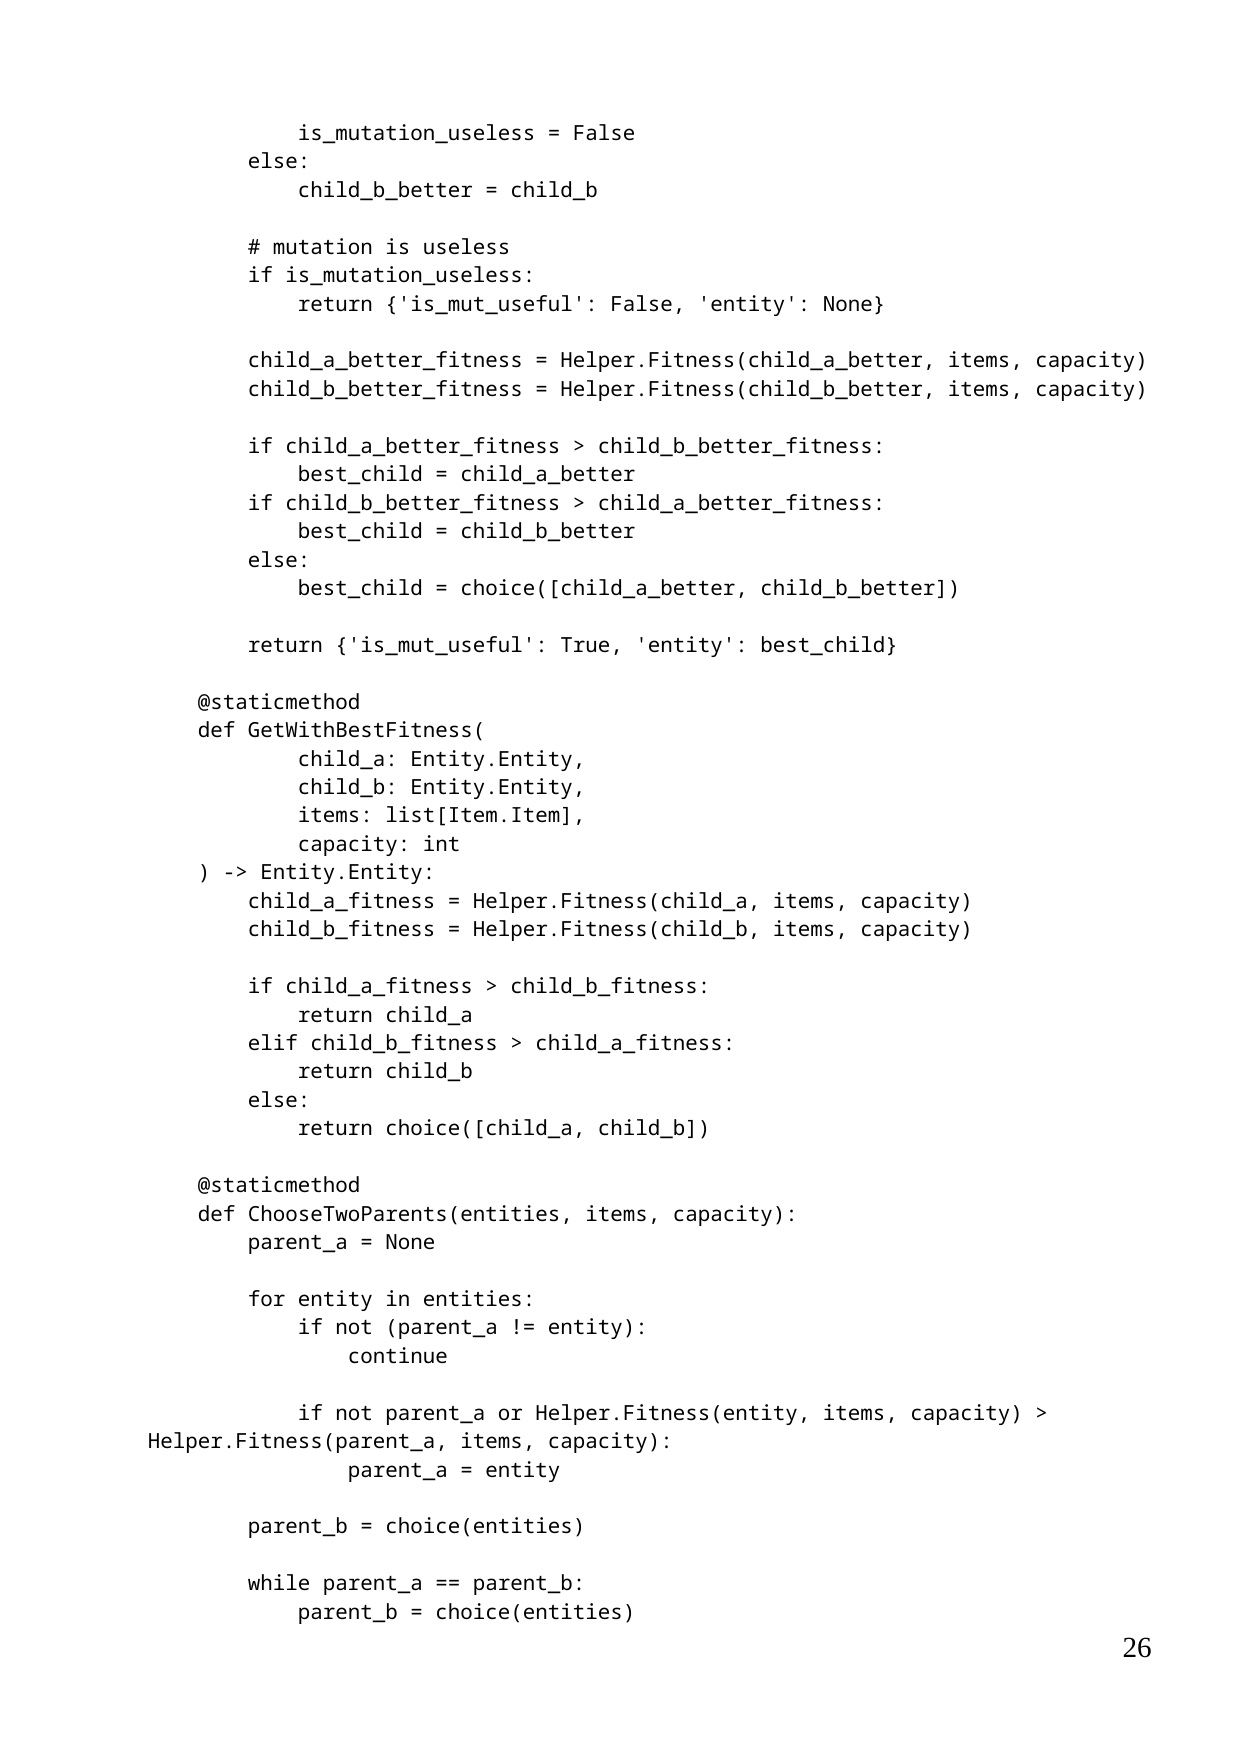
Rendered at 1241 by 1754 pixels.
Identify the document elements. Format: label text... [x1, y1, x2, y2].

text while parent_a == parent_b: [148, 1568, 1152, 1597]
text is_mutation_useless = False [148, 118, 1152, 147]
text return choice([child_a, child_b]) [148, 1113, 1152, 1142]
text child_b_better_fitness = Helper.Fitness(child_b_better, items, capacity) [148, 374, 1152, 402]
text def GetWithBestFitness( [148, 715, 1152, 744]
text if not parent_a or Helper.Fitness(entity, items, capacity) > Helper.Fitness(parent_a, items, capacity): [148, 1398, 1152, 1455]
text def ChooseTwoParents(entities, items, capacity): [148, 1199, 1152, 1227]
text child_a: Entity.Entity, [148, 744, 1152, 772]
text child_b_better = child_b [148, 175, 1152, 203]
text child_a_better_fitness = Helper.Fitness(child_a_better, items, capacity) [148, 346, 1152, 374]
text parent_b = choice(entities) [148, 1512, 1152, 1540]
text if child_a_fitness > child_b_fitness: [148, 971, 1152, 1000]
text child_b: Entity.Entity, [148, 772, 1152, 801]
text return child_a [148, 1000, 1152, 1028]
text return child_b [148, 1057, 1152, 1085]
text else: [148, 147, 1152, 175]
text child_a_fitness = Helper.Fitness(child_a, items, capacity) [148, 886, 1152, 914]
text parent_a = entity [148, 1455, 1152, 1483]
text parent_a = None [148, 1227, 1152, 1256]
text child_b_fitness = Helper.Fitness(child_b, items, capacity) [148, 914, 1152, 943]
text # mutation is useless [148, 232, 1152, 260]
text return {'is_mut_useful': False, 'entity': None} [148, 289, 1152, 317]
text @staticmethod [148, 687, 1152, 715]
text best_child = choice([child_a_better, child_b_better]) [148, 573, 1152, 602]
text ) -> Entity.Entity: [148, 857, 1152, 886]
text if not (parent_a != entity): [148, 1312, 1152, 1341]
text else: [148, 1085, 1152, 1113]
text if child_a_better_fitness > child_b_better_fitness: [148, 431, 1152, 459]
text best_child = child_b_better [148, 516, 1152, 545]
text capacity: int [148, 829, 1152, 857]
text continue [148, 1341, 1152, 1369]
text return {'is_mut_useful': True, 'entity': best_child} [148, 630, 1152, 658]
text if is_mutation_useless: [148, 260, 1152, 289]
text items: list[Item.Item], [148, 801, 1152, 829]
text parent_b = choice(entities) [148, 1597, 1152, 1625]
text elif child_b_fitness > child_a_fitness: [148, 1028, 1152, 1057]
text @staticmethod [148, 1170, 1152, 1199]
text best_child = child_a_better [148, 459, 1152, 488]
text else: [148, 545, 1152, 573]
text for entity in entities: [148, 1284, 1152, 1312]
text if child_b_better_fitness > child_a_better_fitness: [148, 488, 1152, 516]
